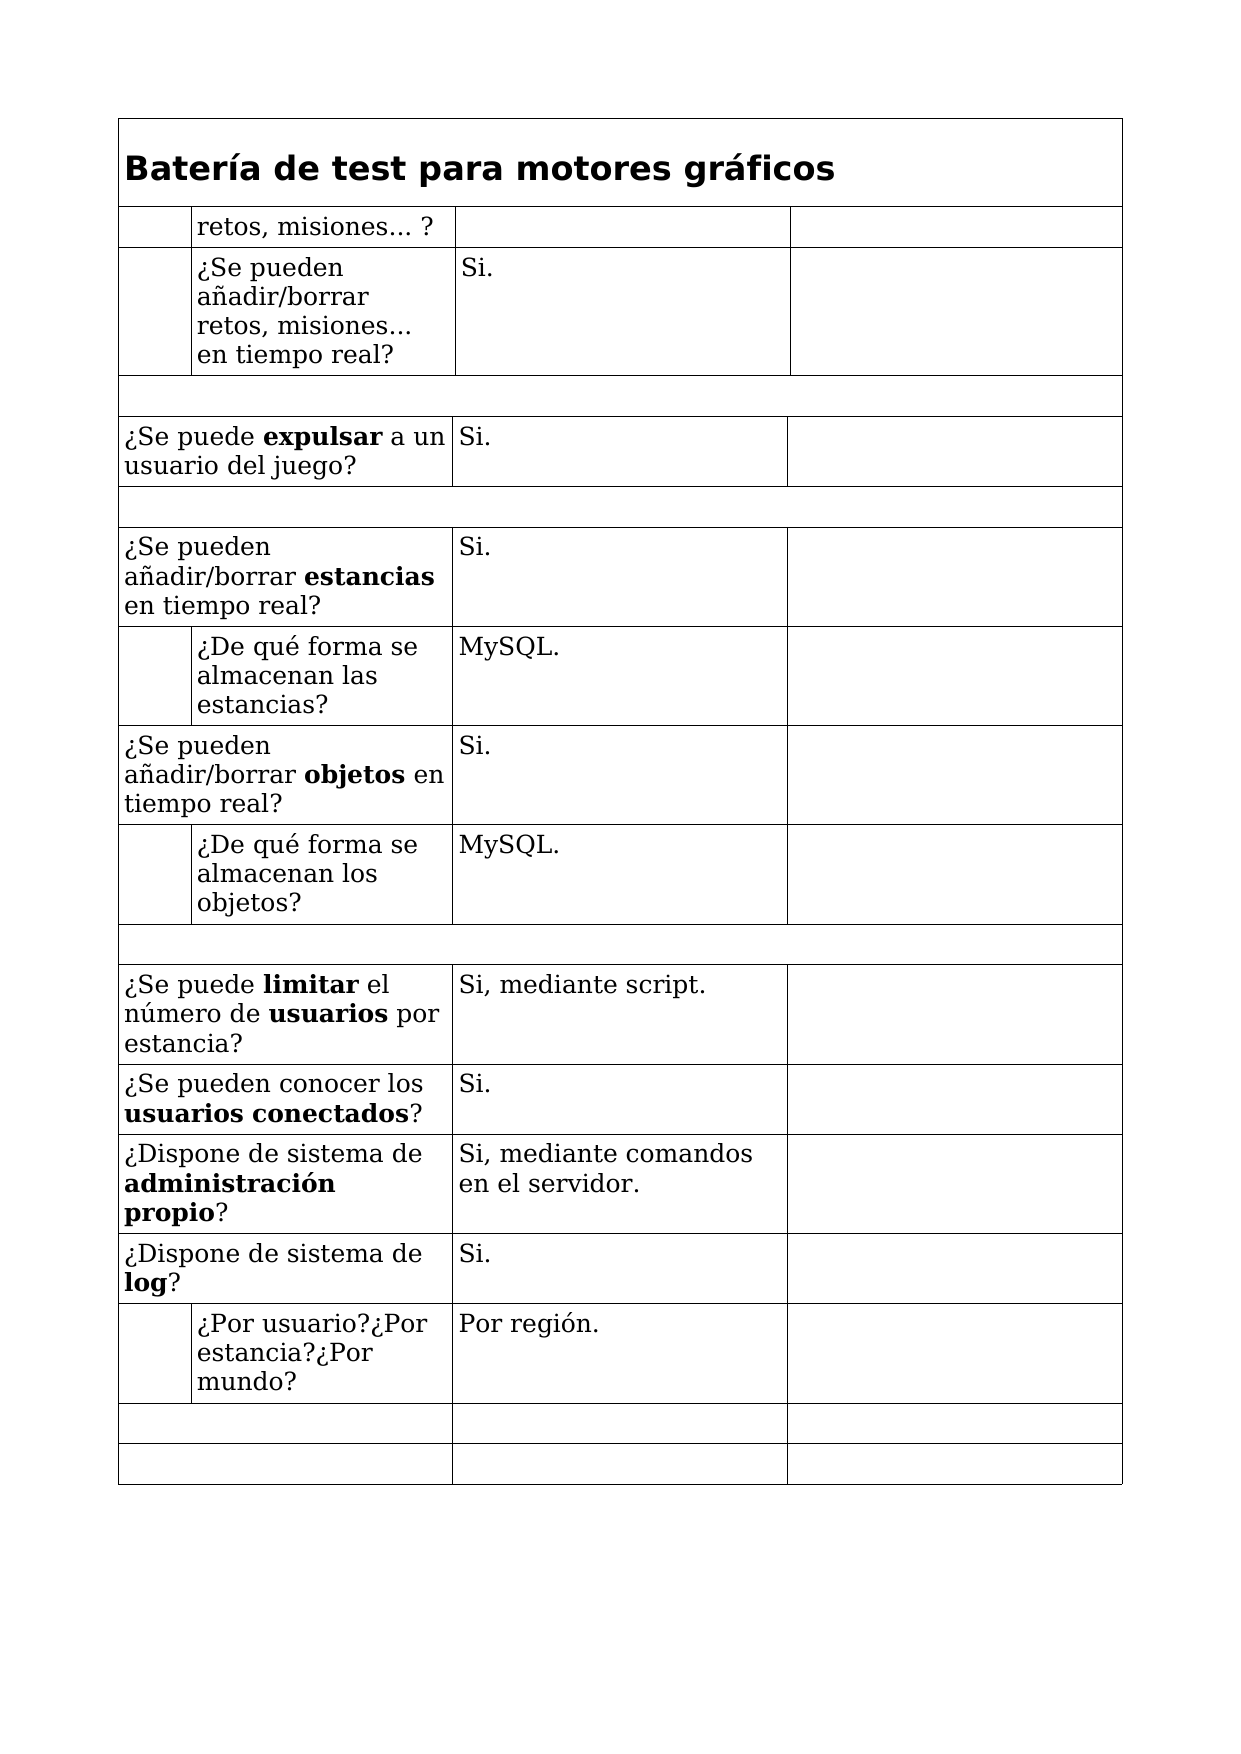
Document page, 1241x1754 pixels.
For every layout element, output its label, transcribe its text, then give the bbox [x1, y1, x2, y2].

table_cell [119, 1304, 191, 1402]
table_cell [788, 825, 1122, 923]
table_cell [788, 627, 1122, 725]
table_cell ¿Se pueden conocer los usuarios conectados? [119, 1065, 452, 1134]
table_cell [119, 825, 191, 923]
table_cell Si. [456, 248, 790, 375]
table_cell Si, mediante script. [453, 965, 787, 1064]
table_cell [119, 376, 1122, 416]
table_cell [119, 1404, 452, 1443]
table_cell ¿Se puede expulsar a un usuario del juego? [119, 417, 452, 486]
table_cell [456, 207, 790, 247]
table_cell [119, 627, 191, 725]
table_cell Si. [453, 1234, 787, 1303]
table_cell [788, 1234, 1122, 1303]
table_cell [119, 487, 1122, 527]
table_cell [788, 1065, 1122, 1134]
table_cell [788, 965, 1122, 1064]
table_cell Si, mediante comandos en el servidor. [453, 1135, 787, 1233]
table_cell ¿Se puede limitar el número de usuarios por estancia? [119, 965, 452, 1064]
table_cell ¿Se pueden añadir/borrar objetos en tiempo real? [119, 726, 452, 824]
table_cell [119, 207, 191, 247]
table_cell [788, 1304, 1122, 1402]
table_cell [453, 1404, 787, 1443]
table_cell ¿Dispone de sistema de administración propio? [119, 1135, 452, 1233]
table_cell ¿Por usuario?¿Por estancia?¿Por mundo? [192, 1304, 452, 1402]
table_cell Si. [453, 528, 787, 626]
table_cell [791, 207, 1122, 247]
table_cell MySQL. [453, 825, 787, 923]
table_cell Si. [453, 417, 787, 486]
table_cell [788, 417, 1122, 486]
table_cell ¿Se pueden añadir/borrar estancias en tiempo real? [119, 528, 452, 626]
table_cell [119, 248, 191, 375]
table_cell [119, 925, 1122, 964]
table_cell ¿De qué forma se almacenan los objetos? [192, 825, 452, 923]
table_cell ¿Dispone de sistema de log? [119, 1234, 452, 1303]
table_cell [788, 528, 1122, 626]
table_cell [788, 726, 1122, 824]
table_cell Por región. [453, 1304, 787, 1402]
table_cell [453, 1444, 787, 1484]
table_cell retos, misiones... ? [192, 207, 455, 247]
table_cell [788, 1404, 1122, 1443]
table_cell ¿De qué forma se almacenan las estancias? [192, 627, 452, 725]
table_cell Si. [453, 726, 787, 824]
table_header Batería de test para motores gráficos [119, 119, 1122, 206]
table_cell [791, 248, 1122, 375]
table_cell ¿Se pueden añadir/borrar retos, misiones... en tiempo real? [192, 248, 455, 375]
table_cell Si. [453, 1065, 787, 1134]
table_cell [788, 1135, 1122, 1233]
table_cell [119, 1444, 452, 1484]
table_cell MySQL. [453, 627, 787, 725]
table_cell [788, 1444, 1122, 1484]
